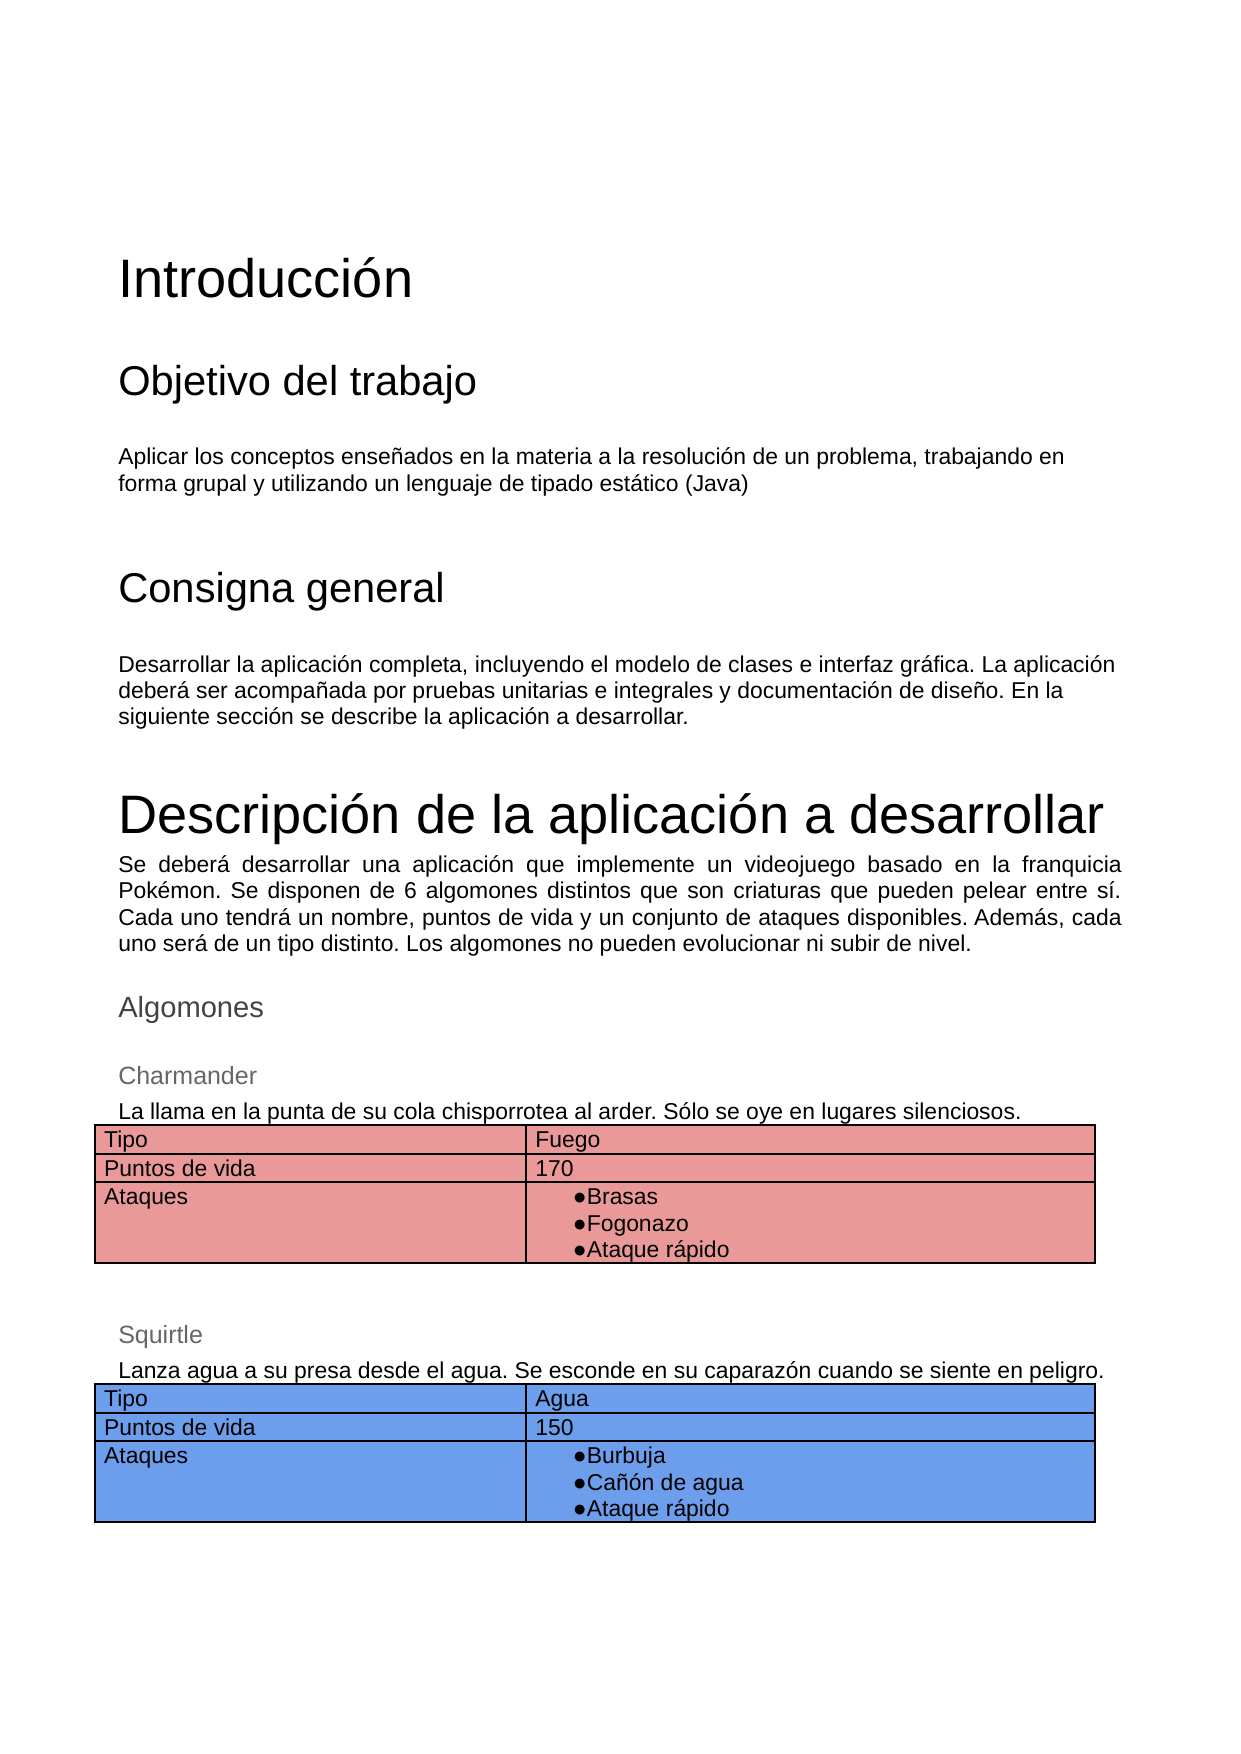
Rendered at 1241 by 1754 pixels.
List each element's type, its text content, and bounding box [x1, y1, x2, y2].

subtitle Squirtle [118, 1320, 1122, 1348]
text Descripción de la aplicación a desarrollar [118, 782, 1122, 845]
table_cell Ataques [96, 1183, 525, 1262]
text La llama en la punta de su cola chisporrotea al arder. Sólo se oye en lugares silenciosos. [118, 1098, 1122, 1124]
subtitle Charmander [118, 1061, 1122, 1089]
text Aplicar los conceptos enseñados en la materia a la resolución de un problema, trabajando en forma grupal y utilizando un lenguaje de tipado estático (Java) [118, 443, 1122, 496]
subtitle Algomones [118, 990, 1122, 1023]
table_cell Ataques [96, 1442, 525, 1521]
table_cell 170 [527, 1155, 1094, 1181]
table_cell 150 [527, 1414, 1094, 1440]
subtitle Consigna general [118, 564, 1122, 612]
text Lanza agua a su presa desde el agua. Se esconde en su caparazón cuando se siente en peligro. [118, 1357, 1122, 1383]
table_header Tipo [96, 1126, 525, 1153]
table_cell Brasas Fogonazo Ataque rápido [527, 1183, 1094, 1262]
text Desarrollar la aplicación completa, incluyendo el modelo de clases e interfaz gráfica. La aplicación deberá ser acompañada por pruebas unitarias e integrales y documentación de diseño. En la siguiente sección se describe la aplicación a desarrollar. [118, 651, 1122, 730]
table_header Agua [527, 1385, 1094, 1412]
table_cell Puntos de vida [96, 1155, 525, 1181]
table_header Fuego [527, 1126, 1094, 1153]
text Se deberá desarrollar una aplicación que implemente un videojuego basado en la franquicia Pokémon. Se disponen de 6 algomones distintos que son criaturas que pueden pelear entre sí. Cada uno tendrá un nombre, puntos de vida y un conjunto de ataques disponibles. Además, cada uno será de un tipo distinto. Los algomones no pueden evolucionar ni subir de nivel. [118, 851, 1122, 956]
text Introducción [118, 246, 1122, 308]
subtitle Objetivo del trabajo [118, 356, 1122, 404]
table_cell Burbuja Cañón de agua Ataque rápido [527, 1442, 1094, 1521]
table_cell Puntos de vida [96, 1414, 525, 1440]
table_header Tipo [96, 1385, 525, 1412]
